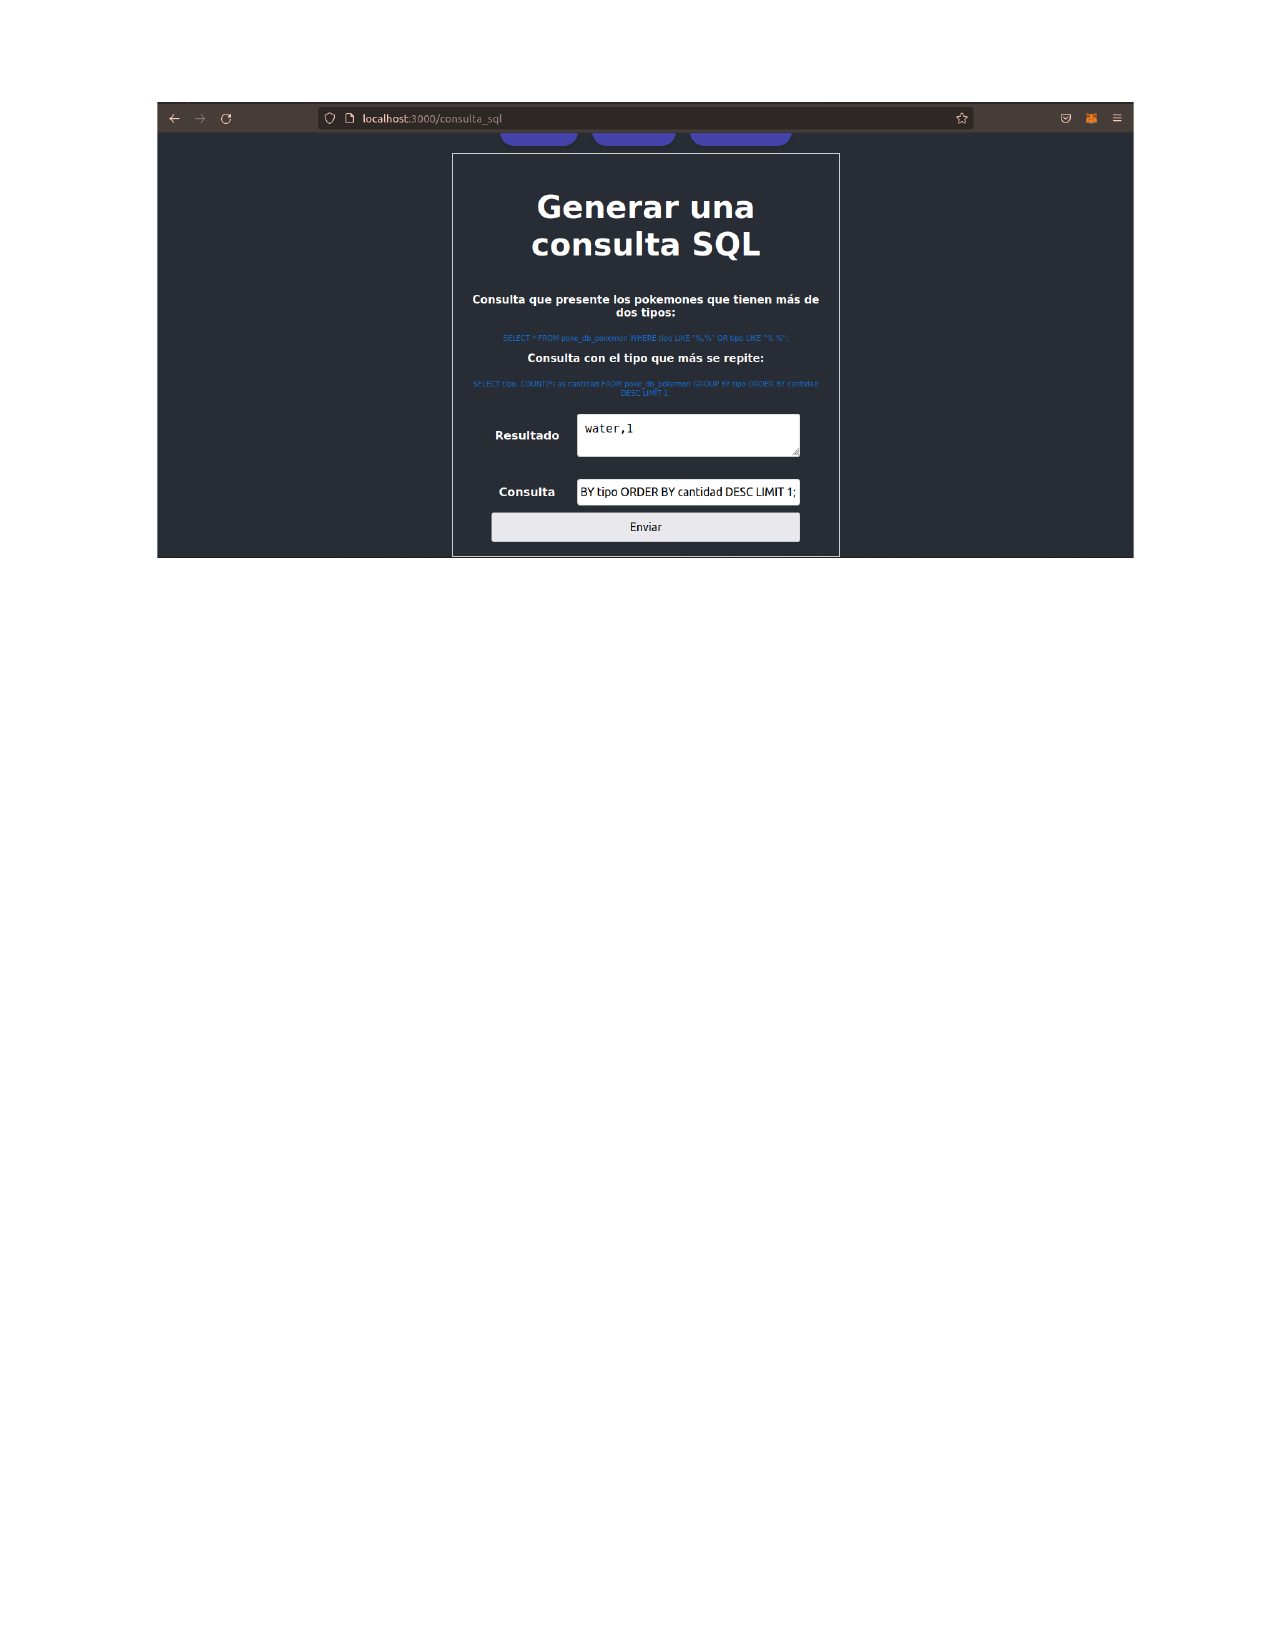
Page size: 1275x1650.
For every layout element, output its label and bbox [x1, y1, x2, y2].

picture [157, 102, 1134, 558]
